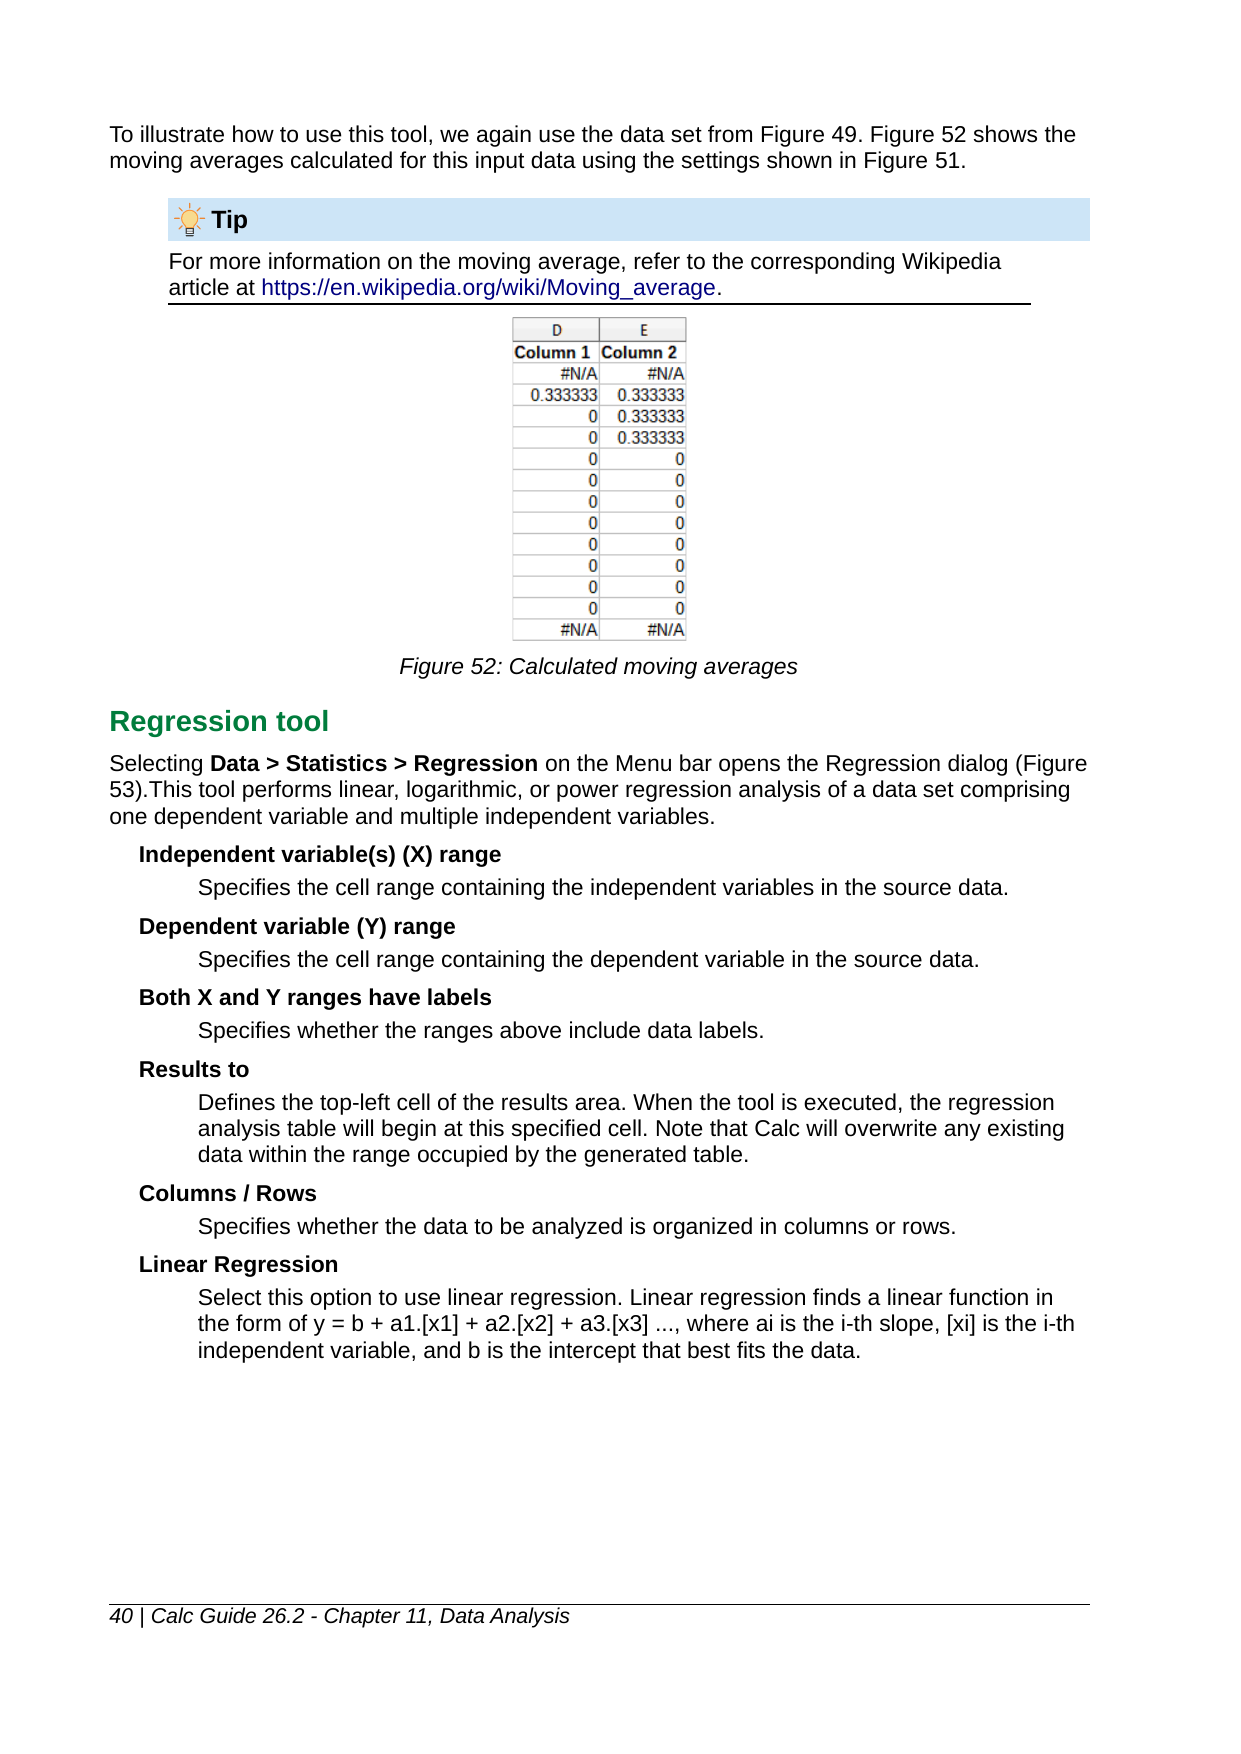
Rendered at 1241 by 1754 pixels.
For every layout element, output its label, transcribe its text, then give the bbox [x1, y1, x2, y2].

text Specifies whether the data to be analyzed is organized in columns or rows. [198, 1213, 1090, 1239]
text Dependent variable (Y) range [139, 913, 1090, 939]
text Defines the top-left cell of the results area. When the tool is executed, the regression analysis table will begin at this specified cell. Note that Calc will overwrite any existing data within the range occupied by the generated table. [198, 1088, 1090, 1167]
text Linear Regression [139, 1251, 1090, 1278]
text Select this option to use linear regression. Linear regression finds a linear function in the form of y = b + a1.[x1] + a2.[x2] + a3.[x3] ..., where ai is the i-th slope, [xi] is the i-th independent variable, and b is the intercept that best fits the data. [198, 1284, 1090, 1363]
subtitle Tip [168, 198, 1090, 241]
text Results to [139, 1056, 1090, 1082]
list Selecting Data > Statistics > Regression on the Menu bar opens the Regression dialog (Figure 53).This tool performs linear, logarithmic, or power regression analysis of a data set comprising one dependent variable and multiple independent variables. [109, 750, 1090, 829]
text Columns / Rows [139, 1180, 1090, 1206]
text To illustrate how to use this tool, we again use the data set from Figure 49. Figure 52 shows the moving averages calculated for this input data using the settings shown in Figure 51. [109, 121, 1090, 174]
text Specifies the cell range containing the independent variables in the source data. [198, 874, 1090, 900]
text Both X and Y ranges have labels [139, 984, 1090, 1011]
text Specifies the cell range containing the dependent variable in the source data. [198, 946, 1090, 972]
subtitle Regression tool [109, 704, 1090, 737]
picture [512, 317, 687, 641]
text Specifies whether the ranges above include data labels. [198, 1017, 1090, 1043]
text Independent variable(s) (X) range [139, 841, 1090, 868]
text Figure 52: Calculated moving averages [399, 653, 800, 679]
text For more information on the moving average, refer to the corresponding Wikipedia article at https://en.wikipedia.org/wiki/Moving_average. [168, 248, 1031, 303]
